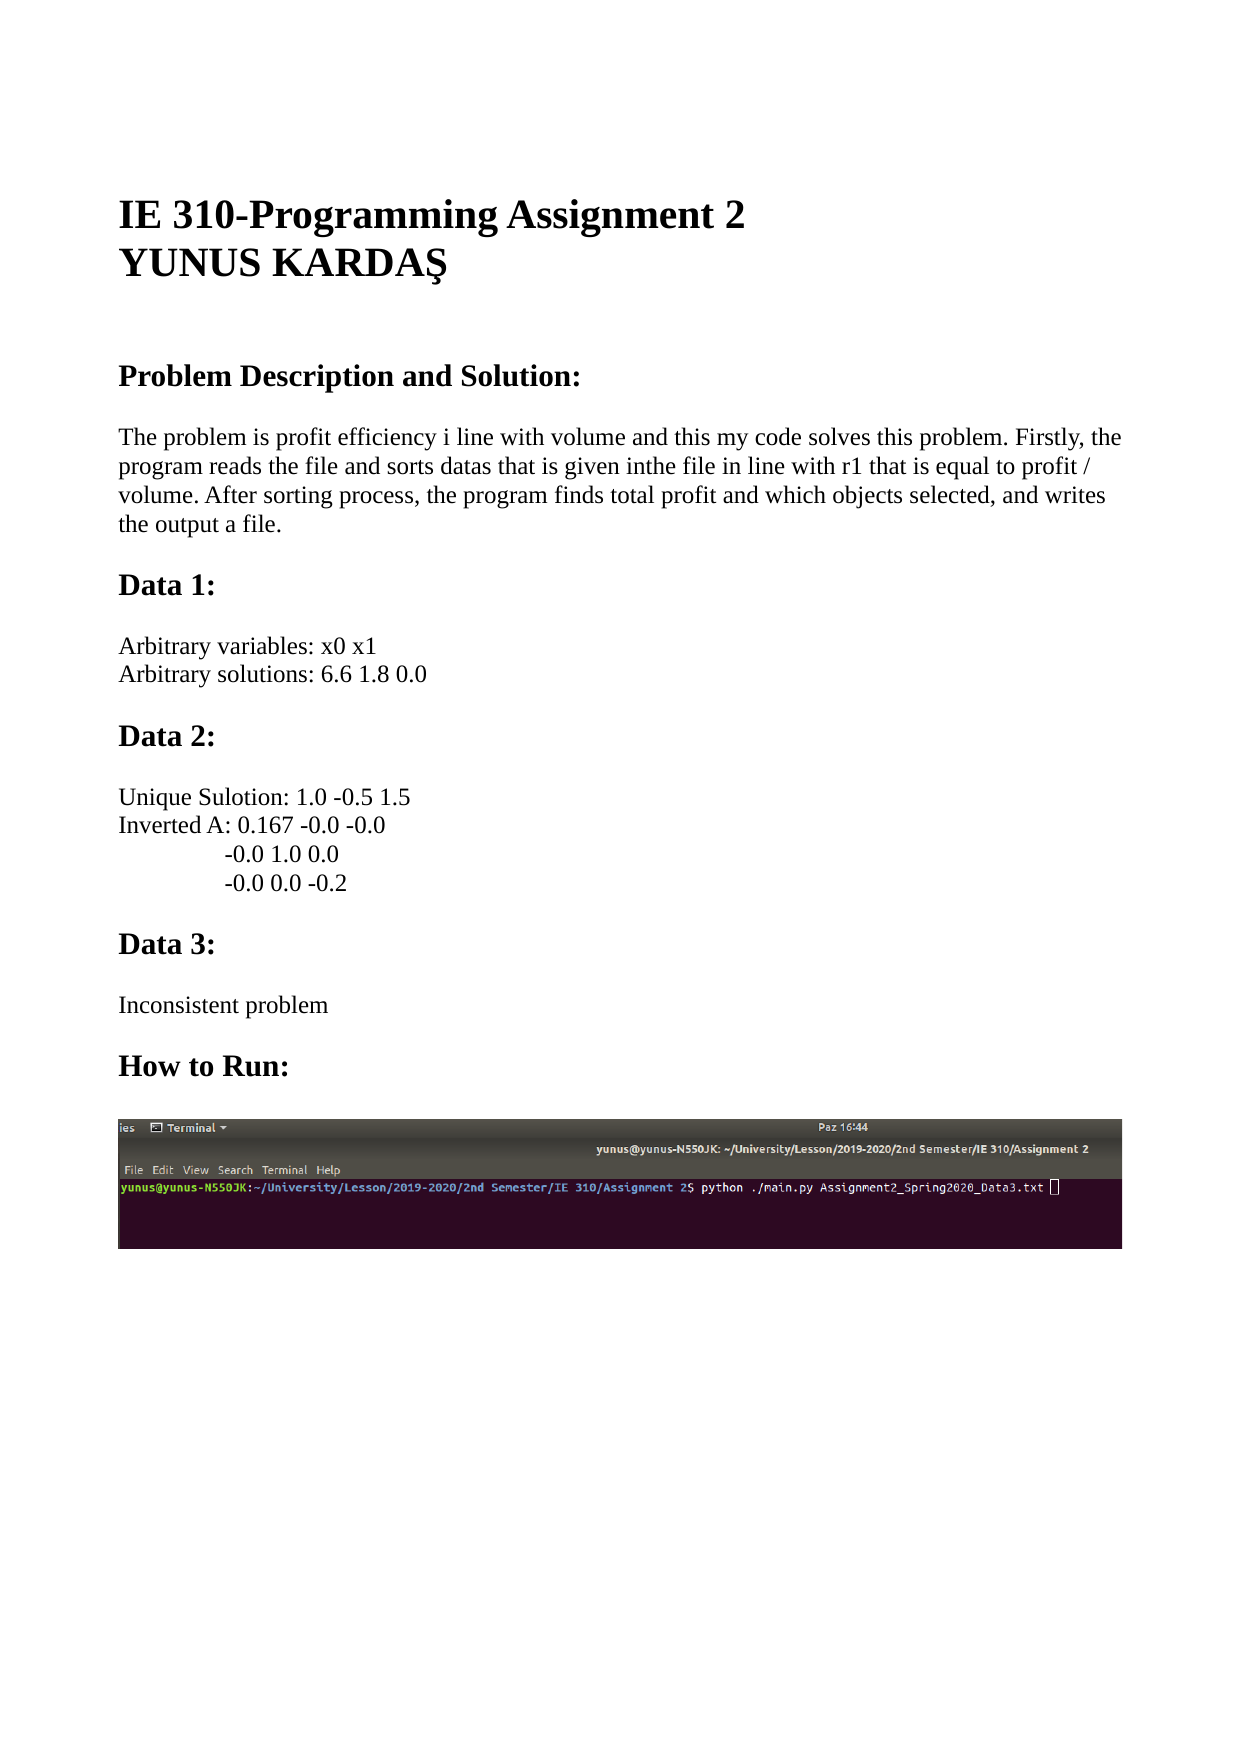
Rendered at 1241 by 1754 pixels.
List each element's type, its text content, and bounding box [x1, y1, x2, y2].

text -0.0 1.0 0.0 [118, 839, 1122, 868]
text Data 1: [118, 566, 1122, 602]
text Arbitrary variables: x0 x1 [118, 631, 1122, 659]
text The problem is profit efficiency i line with volume and this my code solves this problem. Firstly, the program reads the file and sorts datas that is given inthe file in line with r1 that is equal to profit / volume. After sorting process, the program finds total profit and which objects selected, and writes the output a file. [118, 422, 1122, 537]
text Inverted A: 0.167 -0.0 -0.0 [118, 811, 1122, 839]
text Unique Sulotion: 1.0 -0.5 1.5 [118, 782, 1122, 811]
text Data 3: [118, 926, 1122, 961]
text Data 2: [118, 717, 1122, 753]
picture [118, 1119, 1123, 1249]
text Arbitrary solutions: 6.6 1.8 0.0 [118, 659, 1122, 688]
text Inconsistent problem [118, 990, 1122, 1019]
text Problem Description and Solution: [118, 358, 1122, 394]
text How to Run: [118, 1048, 1122, 1084]
text IE 310-Programming Assignment 2 [118, 190, 1122, 238]
text -0.0 0.0 -0.2 [118, 868, 1122, 897]
text YUNUS KARDAŞ [118, 238, 1122, 286]
